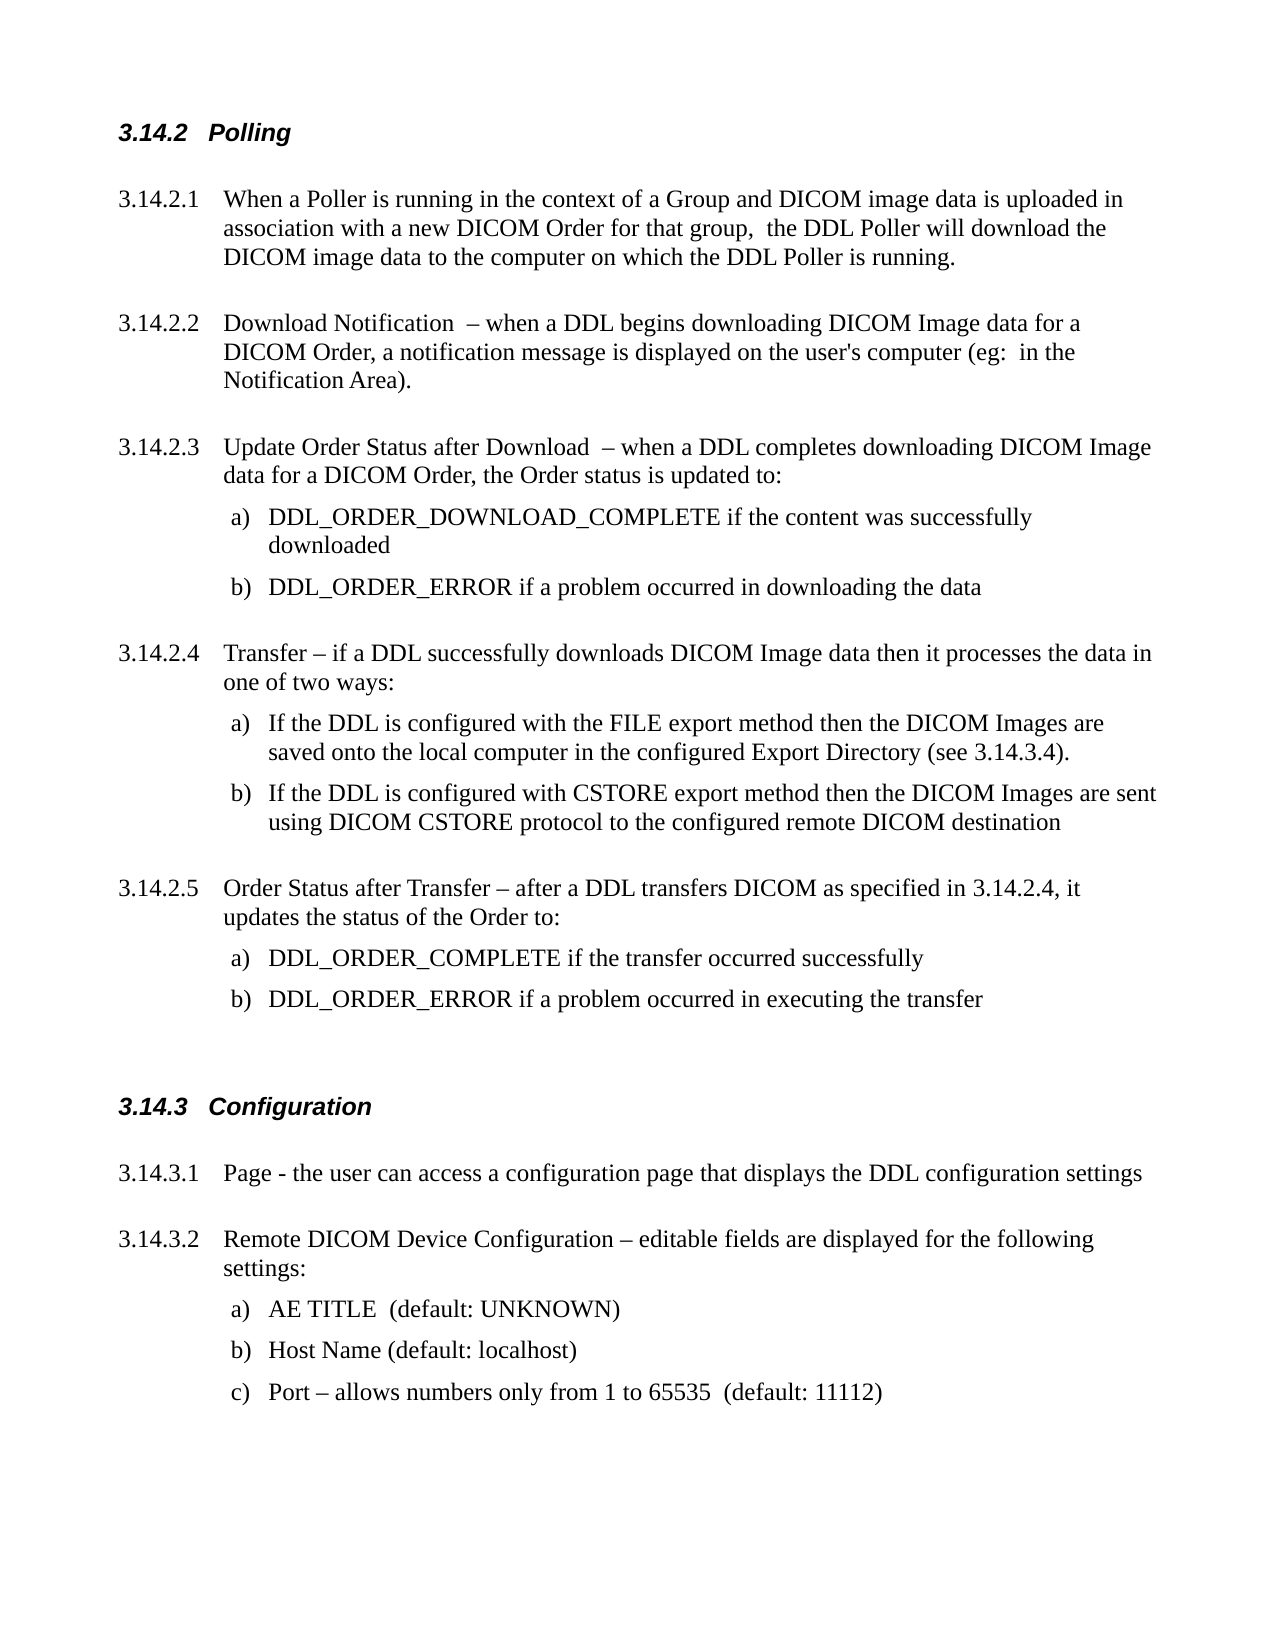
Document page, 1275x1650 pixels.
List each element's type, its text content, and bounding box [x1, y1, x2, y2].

list Host Name (default: localhost) [231, 1336, 1157, 1364]
subtitle Page - the user can access a configuration page that displays the DDL configuration settings [118, 1158, 1157, 1187]
list DDL_ORDER_ERROR if a problem occurred in downloading the data [231, 572, 1157, 601]
list If the DDL is configured with the FILE export method then the DICOM Images are saved onto the local computer in the configured Export Directory (see 3.14.3.4). [231, 708, 1157, 766]
list DDL_ORDER_ERROR if a problem occurred in executing the transfer [231, 984, 1157, 1013]
subtitle Transfer – if a DDL successfully downloads DICOM Image data then it processes the data in one of two ways: [118, 638, 1157, 696]
list Port – allows numbers only from 1 to 65535 (default: 11112) [231, 1377, 1157, 1406]
list AE TITLE (default: UNKNOWN) [231, 1294, 1157, 1323]
subtitle Order Status after Transfer – after a DDL transfers DICOM as specified in 3.14.2.4, it updates the status of the Order to: [118, 873, 1157, 931]
subtitle Update Order Status after Download – when a DDL completes downloading DICOM Image data for a DICOM Order, the Order status is updated to: [118, 432, 1157, 489]
subtitle Polling [118, 118, 1157, 147]
list If the DDL is configured with CSTORE export method then the DICOM Images are sent using DICOM CSTORE protocol to the configured remote DICOM destination [231, 778, 1157, 836]
subtitle Remote DICOM Device Configuration – editable fields are displayed for the following settings: [118, 1224, 1157, 1282]
subtitle When a Poller is running in the context of a Group and DICOM image data is uploaded in association with a new DICOM Order for that group, the DDL Poller will download the DICOM image data to the computer on which the DDL Poller is running. [118, 184, 1157, 271]
list DDL_ORDER_DOWNLOAD_COMPLETE if the content was successfully downloaded [231, 502, 1157, 559]
list DDL_ORDER_COMPLETE if the transfer occurred successfully [231, 943, 1157, 972]
subtitle Download Notification – when a DDL begins downloading DICOM Image data for a DICOM Order, a notification message is displayed on the user's computer (eg: in the Notification Area). [118, 308, 1157, 394]
subtitle Configuration [118, 1092, 1157, 1121]
